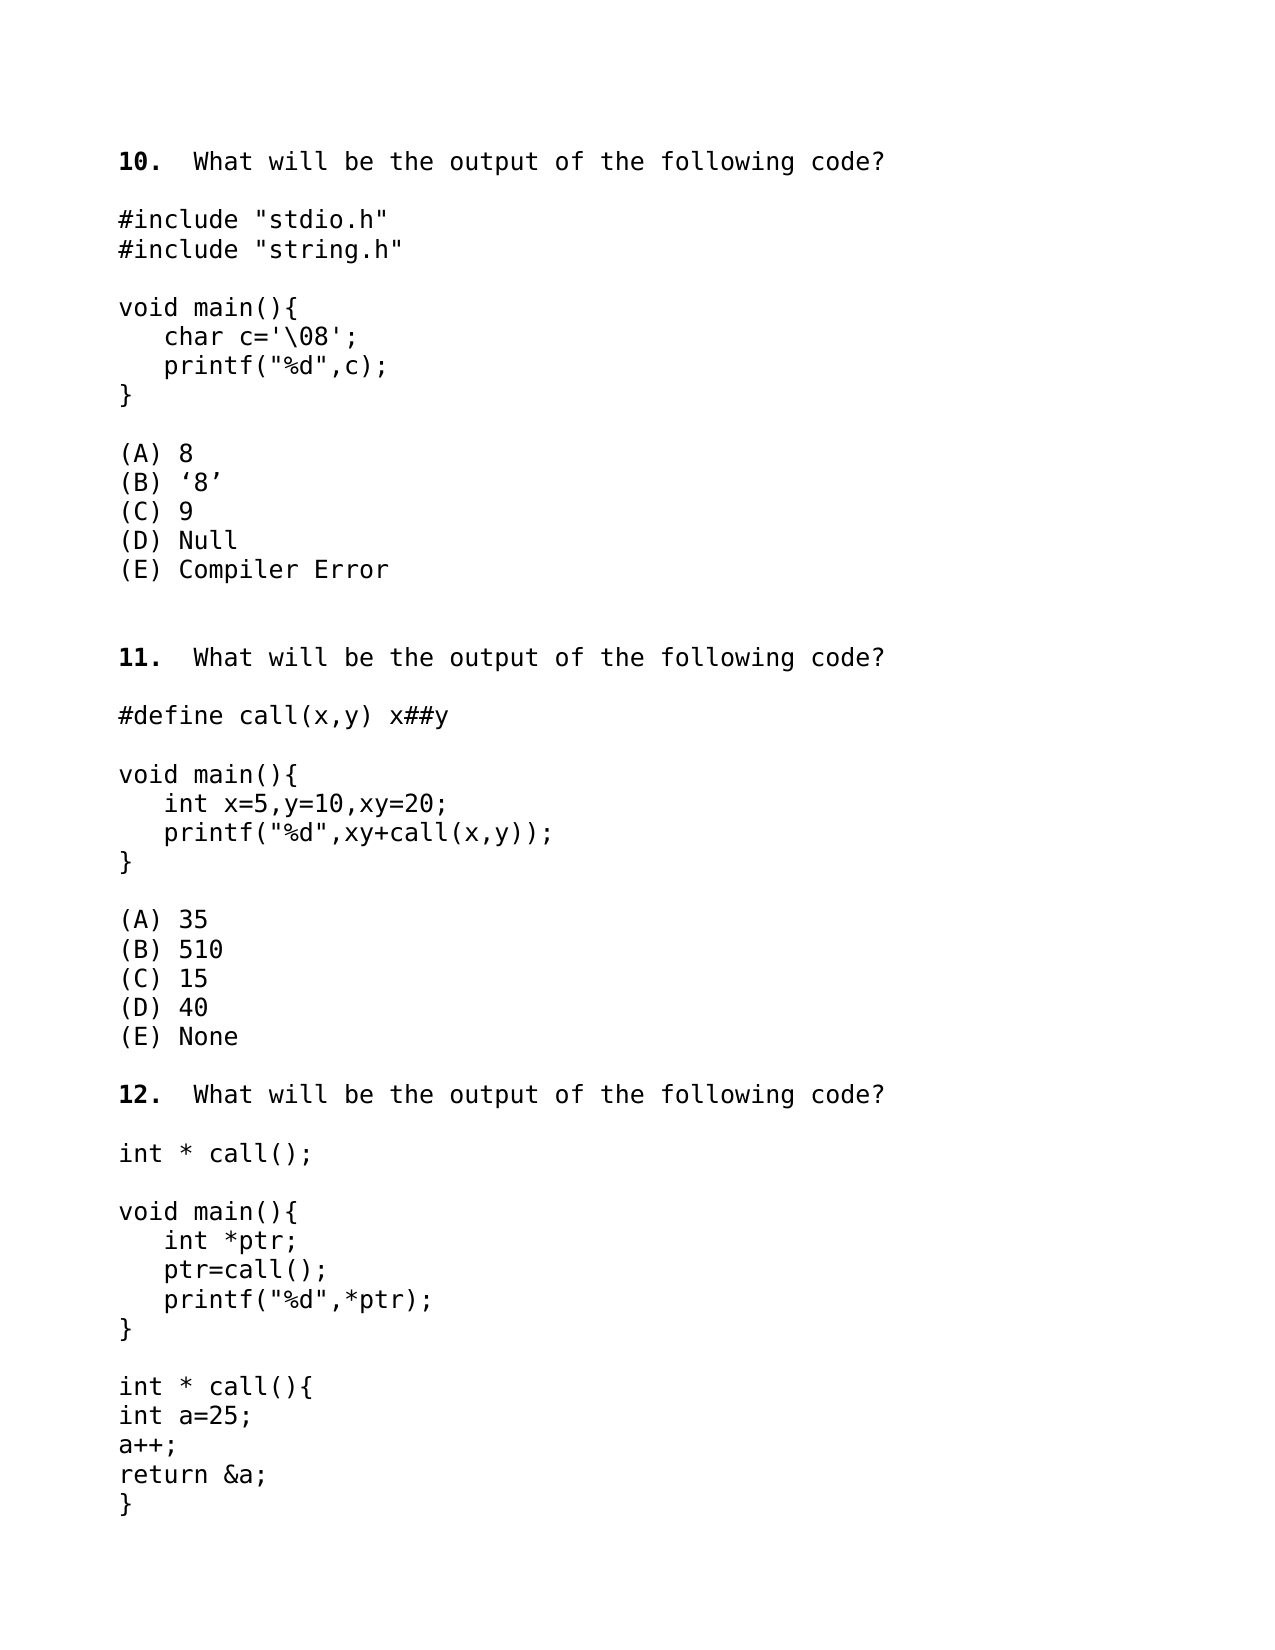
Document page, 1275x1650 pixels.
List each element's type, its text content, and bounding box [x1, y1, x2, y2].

text char c='\08'; [118, 322, 1157, 351]
text a++; [118, 1431, 1157, 1460]
text printf("%d",*ptr); [118, 1285, 1157, 1314]
text printf("%d",c); [118, 351, 1157, 381]
text (A) 35 [118, 906, 1157, 935]
text #include "stdio.h" [118, 206, 1157, 235]
text int a=25; [118, 1401, 1157, 1431]
text 12. What will be the output of the following code? [118, 1081, 1157, 1110]
text (A) 8 [118, 439, 1157, 468]
text 10. What will be the output of the following code? [118, 147, 1157, 176]
text return &a; [118, 1460, 1157, 1489]
text printf("%d",xy+call(x,y)); [118, 818, 1157, 847]
text 11. What will be the output of the following code? [118, 643, 1157, 672]
text } [118, 1489, 1157, 1518]
text void main(){ [118, 760, 1157, 789]
text void main(){ [118, 293, 1157, 322]
text (B) ‘8’ [118, 468, 1157, 497]
text int * call(); [118, 1139, 1157, 1168]
text } [118, 847, 1157, 876]
text #include "string.h" [118, 235, 1157, 264]
text (C) 15 [118, 964, 1157, 993]
text (E) Compiler Error [118, 556, 1157, 585]
text void main(){ [118, 1197, 1157, 1226]
text (D) 40 [118, 993, 1157, 1022]
text #define call(x,y) x##y [118, 701, 1157, 731]
text (D) Null [118, 526, 1157, 556]
text int * call(){ [118, 1372, 1157, 1401]
text } [118, 381, 1157, 410]
text (B) 510 [118, 935, 1157, 964]
text ptr=call(); [118, 1256, 1157, 1285]
text (C) 9 [118, 497, 1157, 526]
text (E) None [118, 1022, 1157, 1051]
text } [118, 1314, 1157, 1343]
text int x=5,y=10,xy=20; [118, 789, 1157, 818]
text int *ptr; [118, 1226, 1157, 1256]
